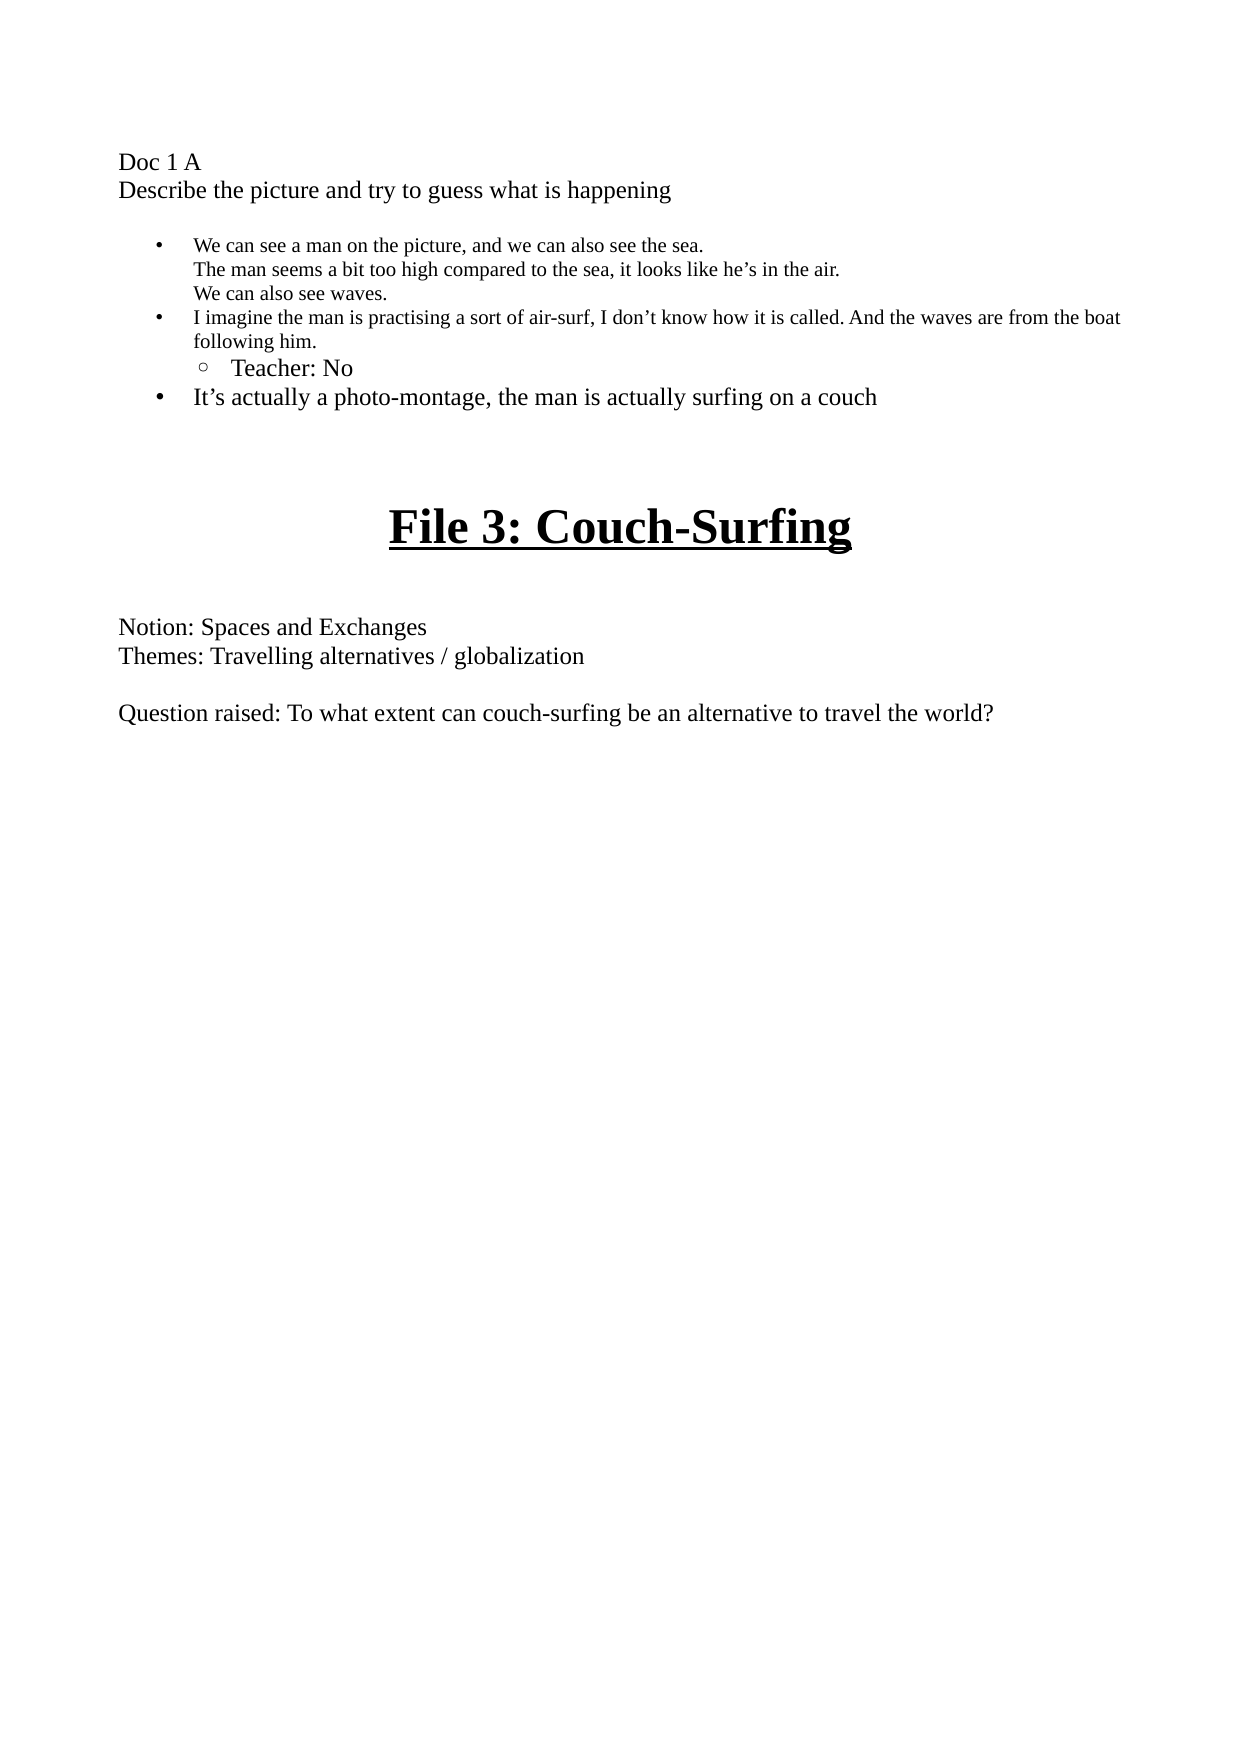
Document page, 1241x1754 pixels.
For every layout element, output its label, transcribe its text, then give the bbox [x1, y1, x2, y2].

text Doc 1 A [118, 147, 1122, 176]
text Describe the picture and try to guess what is happening [118, 176, 1122, 204]
list The man seems a bit too high compared to the sea, it looks like he’s in the air. [156, 257, 1122, 281]
list We can see a man on the picture, and we can also see the sea. [156, 233, 1122, 257]
list We can also see waves. [156, 281, 1122, 305]
list It’s actually a photo-montage, the man is actually surfing on a couch [156, 382, 1122, 411]
list I imagine the man is practising a sort of air-surf, I don’t know how it is called. And the waves are from the boat following him. [156, 305, 1122, 353]
text Themes: Travelling alternatives / globalization [118, 641, 1122, 670]
list Teacher: No [193, 353, 1122, 382]
text File 3: Couch-Surfing [118, 497, 1122, 555]
text Notion: Spaces and Exchanges [118, 612, 1122, 641]
text Question raised: To what extent can couch-surfing be an alternative to travel the world? [118, 698, 1122, 727]
